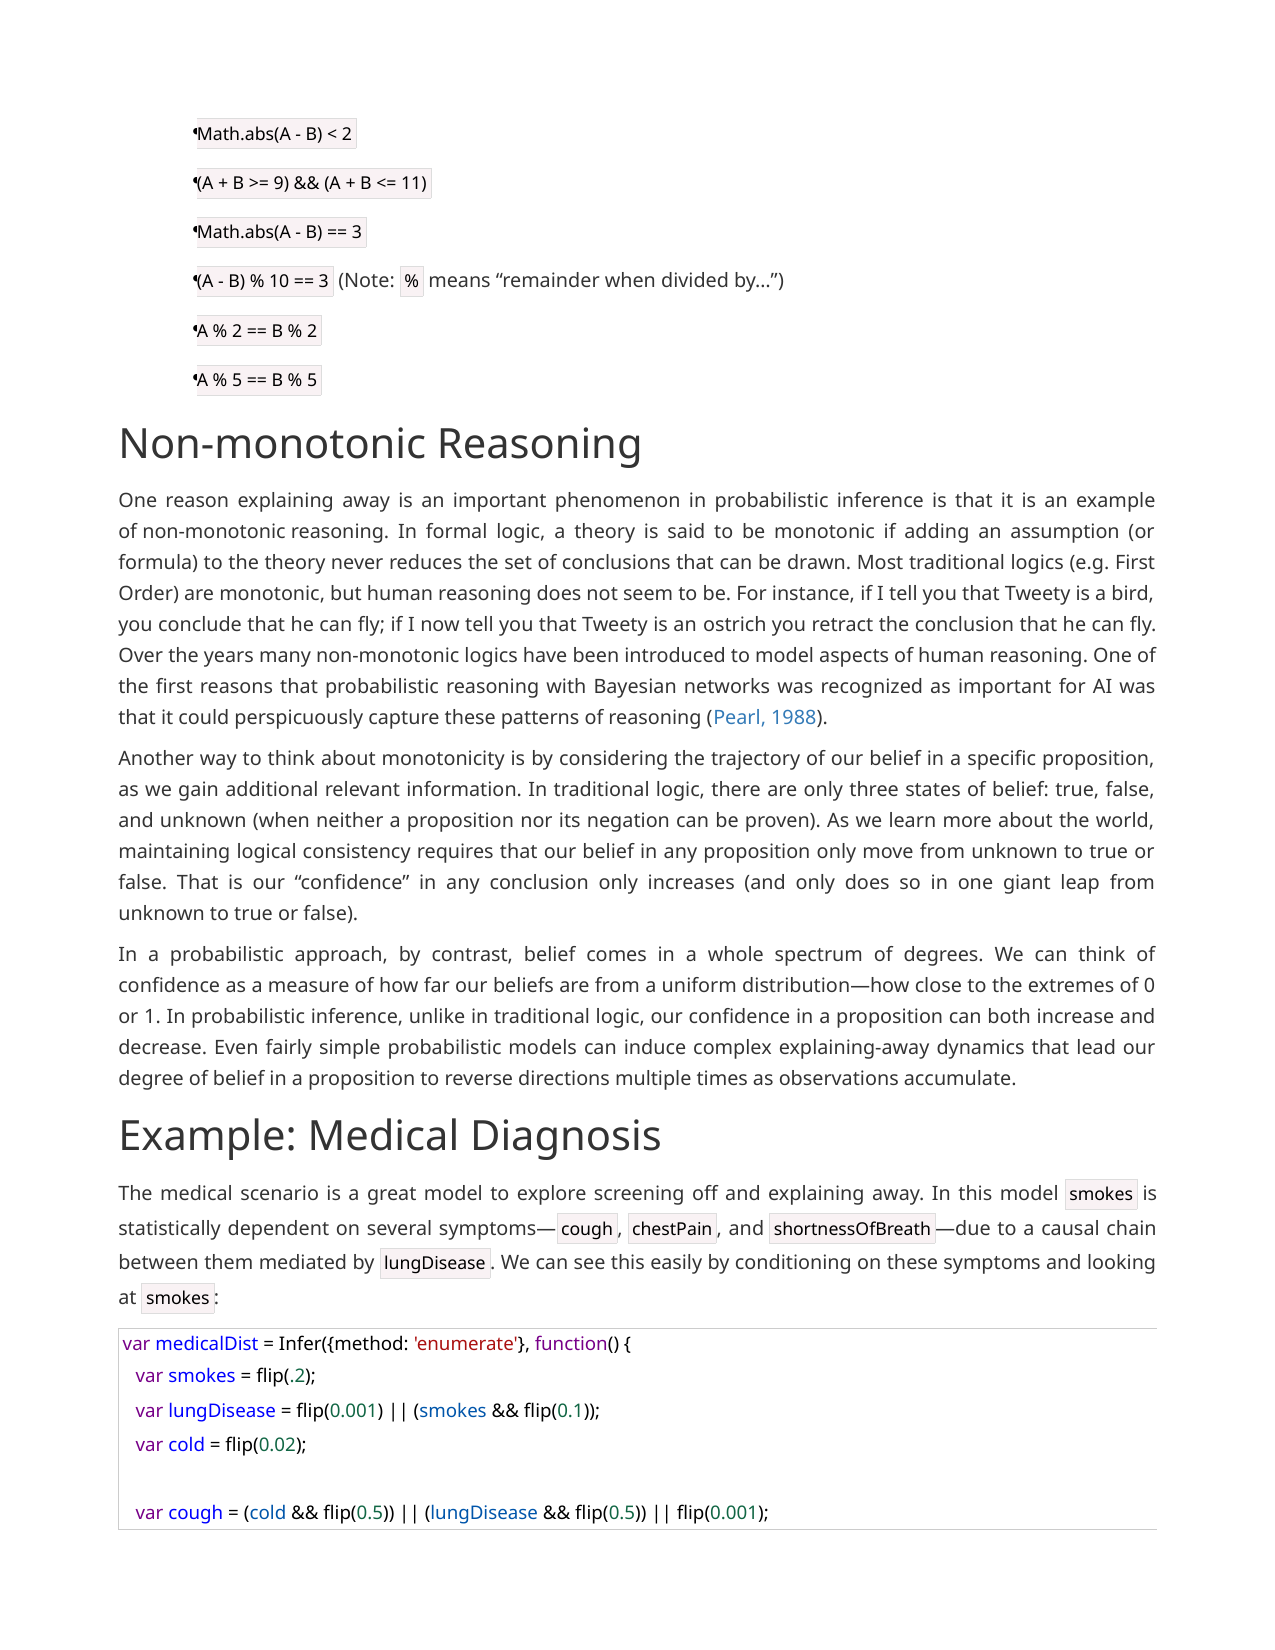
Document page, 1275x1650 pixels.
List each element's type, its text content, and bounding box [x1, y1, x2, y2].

list Math.abs(A - B) < 2 [118, 118, 356, 148]
list [367, 217, 1157, 247]
text var medicalDist = Infer({method: 'enumerate'}, function() { [119, 1329, 1157, 1353]
list [357, 118, 1157, 148]
list (A - B) % 10 == 3 (Note: % means “remainder when divided by…”) [118, 266, 333, 296]
text ​ [119, 1455, 1157, 1489]
list A % 5 == B % 5 [118, 364, 321, 395]
text In a probabilistic approach, by contrast, belief comes in a whole spectrum of degrees. We can think of confidence as a measure of how far our beliefs are from a uniform distribution—how close to the extremes of 0 or 1. In probabilistic inference, unlike in traditional logic, our confidence in a proposition can both increase and decrease. Even fairly simple probabilistic models can induce complex explaining-away dynamics that lead our degree of belief in a proposition to reverse directions multiple times as observations accumulate. [118, 941, 1157, 1091]
text One reason explaining away is an important phenomenon in probabilistic inference is that it is an example of non-monotonic reasoning. In formal logic, a theory is said to be monotonic if adding an assumption (or formula) to the theory never reduces the set of conclusions that can be drawn. Most traditional logics (e.g. First Order) are monotonic, but human reasoning does not seem to be. For instance, if I tell you that Tweety is a bird, you conclude that he can fly; if I now tell you that Tweety is an ostrich you retract the conclusion that he can fly. Over the years many non-monotonic logics have been introduced to model aspects of human reasoning. One of the first reasons that probabilistic reasoning with Bayesian networks was recognized as important for AI was that it could perspicuously capture these patterns of reasoning (Pearl, 1988). [118, 487, 1157, 730]
text var lungDisease = flip(0.001) || (smokes && flip(0.1)); [119, 1387, 1157, 1421]
subtitle Non-monotonic Reasoning [118, 414, 1157, 471]
list (A + B >= 9) && (A + B <= 11) [118, 167, 431, 198]
text var cold = flip(0.02); [119, 1421, 1157, 1455]
text Another way to think about monotonicity is by considering the trajectory of our belief in a specific proposition, as we gain additional relevant information. In traditional logic, there are only three states of belief: true, false, and unknown (when neither a proposition nor its negation can be proven). As we learn more about the world, maintaining logical consistency requires that our belief in any proposition only move from unknown to true or false. That is our “confidence” in any conclusion only increases (and only does so in one giant leap from unknown to true or false). [118, 744, 1157, 926]
list [322, 364, 1157, 395]
list (A - B) % 10 == 3 (Note: % means “remainder when divided by…”) [334, 266, 400, 296]
subtitle Example: Medical Diagnosis [118, 1106, 1157, 1162]
list [322, 315, 1157, 345]
list A % 2 == B % 2 [118, 315, 321, 345]
list (A - B) % 10 == 3 (Note: % means “remainder when divided by…”) [424, 266, 1157, 296]
text var cough = (cold && flip(0.5)) || (lungDisease && flip(0.5)) || flip(0.001); [119, 1489, 1157, 1529]
text var smokes = flip(.2); [119, 1353, 1157, 1387]
text The medical scenario is a great model to explore screening off and explaining away. In this model smokes is statistically dependent on several symptoms—cough, chestPain, and shortnessOfBreath—due to a causal chain between them mediated by lungDisease. We can see this easily by conditioning on these symptoms and looking at smokes: [118, 1178, 1157, 1313]
list Math.abs(A - B) == 3 [118, 217, 366, 247]
list [432, 167, 1157, 198]
